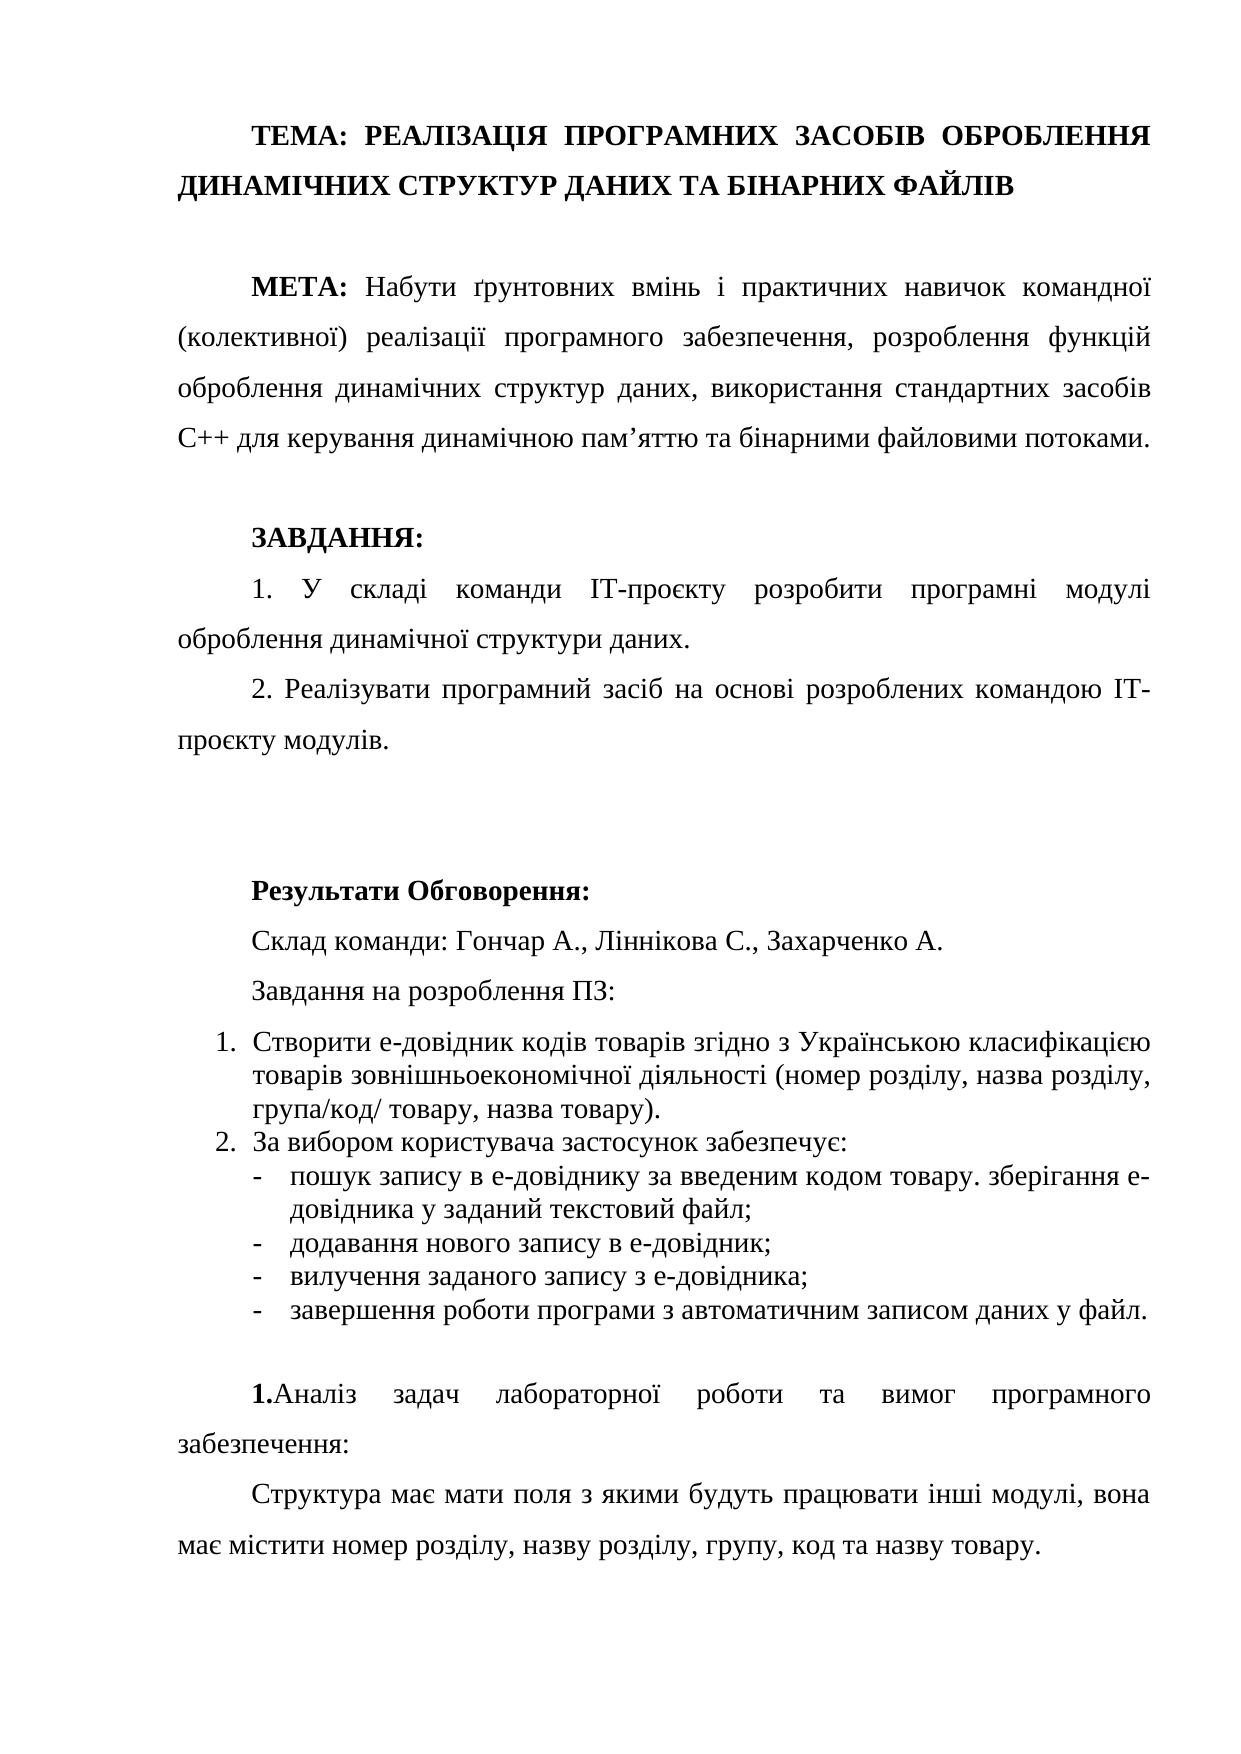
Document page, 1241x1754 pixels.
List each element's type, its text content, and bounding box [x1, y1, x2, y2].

text ЗАВДАННЯ: [177, 521, 1152, 554]
text МЕТА: Набути ґрунтовних вмінь і практичних навичок командної (колективної) реалізації програмного забезпечення, розроблення функцій оброблення динамічних структур даних, використання стандартних засобів С++ для керування динамічною пам’яттю та бінарними файловими потоками. [177, 269, 1152, 453]
text 1.Аналіз задач лабораторної роботи та вимог програмного забезпечення: [177, 1376, 1152, 1460]
text ТЕМА: РЕАЛІЗАЦІЯ ПРОГРАМНИХ ЗАСОБІВ ОБРОБЛЕННЯ ДИНАМІЧНИХ СТРУКТУР ДАНИХ ТА БІНАРНИХ ФАЙЛІВ [177, 118, 1152, 202]
text Завдання на розроблення ПЗ: [177, 973, 1152, 1007]
text 1. У складі команди ІТ-проєкту розробити програмні модулі оброблення динамічної структури даних. [177, 571, 1152, 655]
list Створити е-довідник кодів товарів згідно з Українською класифікацією товарів зовнішньоекономічної діяльності (номер розділу, назва розділу, група/код/ товару, назва товару). [215, 1024, 1152, 1124]
text Структура має мати поля з якими будуть працювати інші модулі, вона має містити номер розділу, назву розділу, групу, код та назву товару. [177, 1477, 1152, 1560]
text Склад команди: Гончар А., Ліннікова С., Захарченко А. [177, 923, 1152, 957]
list додавання нового запису в е-довідник; [252, 1225, 1152, 1258]
text 2. Реалізувати програмний засіб на основі розроблених командою ІТ-проєкту модулів. [177, 672, 1152, 755]
list пошук запису в е-довіднику за введеним кодом товару. зберігання е-довідника у заданий текстовий файл; [252, 1158, 1152, 1225]
list За вибором користувача застосунок забезпечує: [215, 1124, 1152, 1158]
list вилучення заданого запису з е-довідника; [252, 1258, 1152, 1292]
list завершення роботи програми з автоматичним записом даних у файл. [252, 1292, 1152, 1326]
text Результати Обговорення: [177, 873, 1152, 906]
